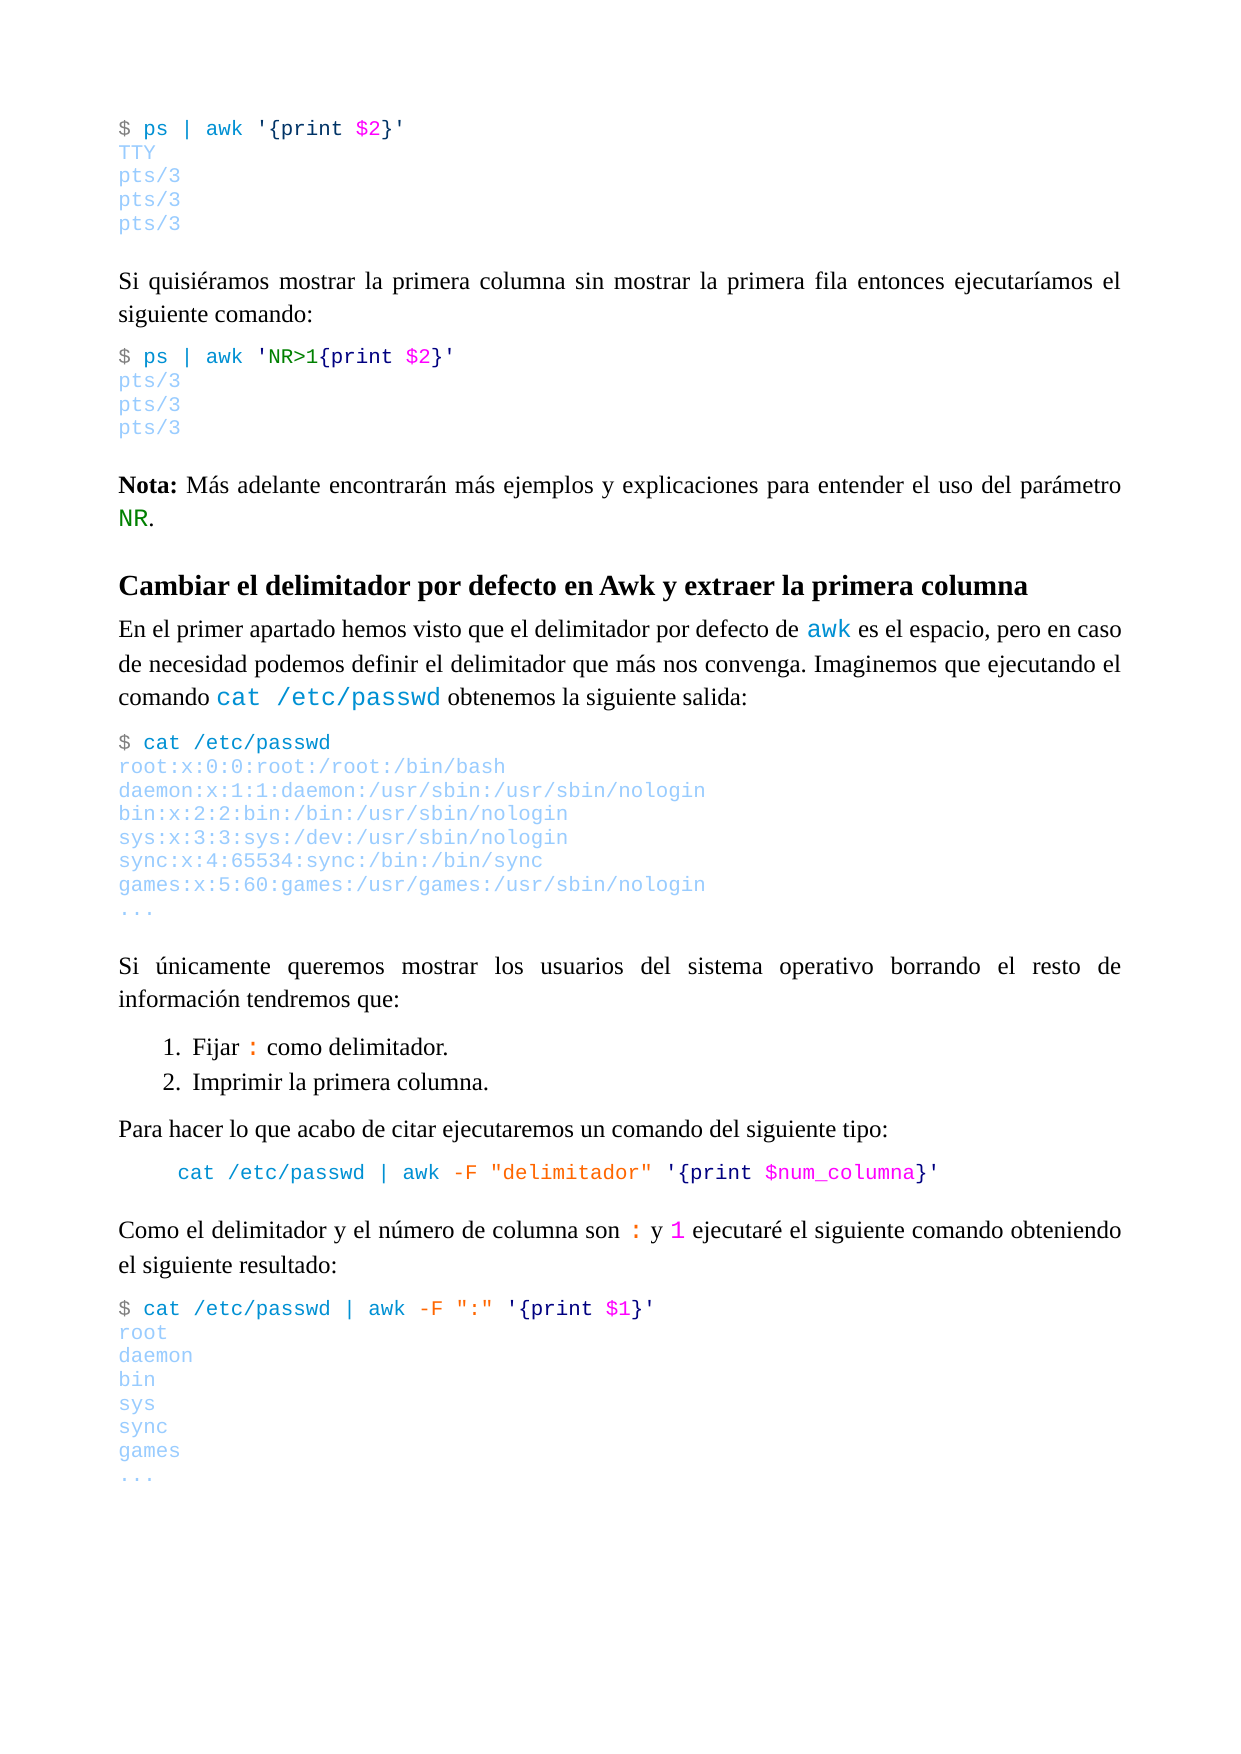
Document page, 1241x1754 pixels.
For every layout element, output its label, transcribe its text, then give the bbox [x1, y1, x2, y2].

text TTY [118, 142, 1122, 165]
text $ ps | awk '{print $2}' [118, 118, 1122, 142]
text root [118, 1322, 1122, 1345]
text ... [118, 898, 1122, 921]
text sync:x:4:65534:sync:/bin:/bin/sync [118, 851, 1122, 874]
list Fijar : como delimitador. [162, 1032, 1122, 1062]
text bin:x:2:2:bin:/bin:/usr/sbin/nologin [118, 803, 1122, 827]
text pts/3 [118, 417, 1122, 441]
text daemon [118, 1345, 1122, 1369]
text pts/3 [118, 189, 1122, 213]
text games:x:5:60:games:/usr/games:/usr/sbin/nologin [118, 874, 1122, 898]
text daemon:x:1:1:daemon:/usr/sbin:/usr/sbin/nologin [118, 779, 1122, 803]
text sys:x:3:3:sys:/dev:/usr/sbin/nologin [118, 827, 1122, 851]
text En el primer apartado hemos visto que el delimitador por defecto de awk es el espacio, pero en caso de necesidad podemos definir el delimitador que más nos convenga. Imaginemos que ejecutando el comando cat /etc/passwd obtenemos la siguiente salida: [118, 614, 1122, 713]
text $ cat /etc/passwd | awk -F ":" '{print $1}' [118, 1298, 1122, 1322]
text bin [118, 1369, 1122, 1393]
text root:x:0:0:root:/root:/bin/bash [118, 756, 1122, 779]
text sync [118, 1416, 1122, 1440]
list Imprimir la primera columna. [162, 1067, 1122, 1096]
text pts/3 [118, 394, 1122, 417]
text ... [118, 1463, 1122, 1487]
text games [118, 1440, 1122, 1463]
text Si quisiéramos mostrar la primera columna sin mostrar la primera fila entonces ejecutaríamos el siguiente comando: [118, 266, 1122, 328]
text Como el delimitador y el número de columna son : y 1 ejecutaré el siguiente comando obteniendo el siguiente resultado: [118, 1215, 1122, 1279]
subtitle Cambiar el delimitador por defecto en Awk y extraer la primera columna [118, 568, 1122, 602]
text pts/3 [118, 370, 1122, 394]
text Para hacer lo que acabo de citar ejecutaremos un comando del siguiente tipo: [118, 1114, 1122, 1143]
text cat /etc/passwd | awk -F "delimitador" '{print $num_columna}' [177, 1162, 1063, 1186]
text $ cat /etc/passwd [118, 732, 1122, 756]
text pts/3 [118, 165, 1122, 189]
text $ ps | awk 'NR>1{print $2}' [118, 346, 1122, 370]
text pts/3 [118, 213, 1122, 236]
text sys [118, 1393, 1122, 1416]
text Si únicamente queremos mostrar los usuarios del sistema operativo borrando el resto de información tendremos que: [118, 951, 1122, 1013]
text Nota: Más adelante encontrarán más ejemplos y explicaciones para entender el uso del parámetro NR. [118, 471, 1122, 534]
